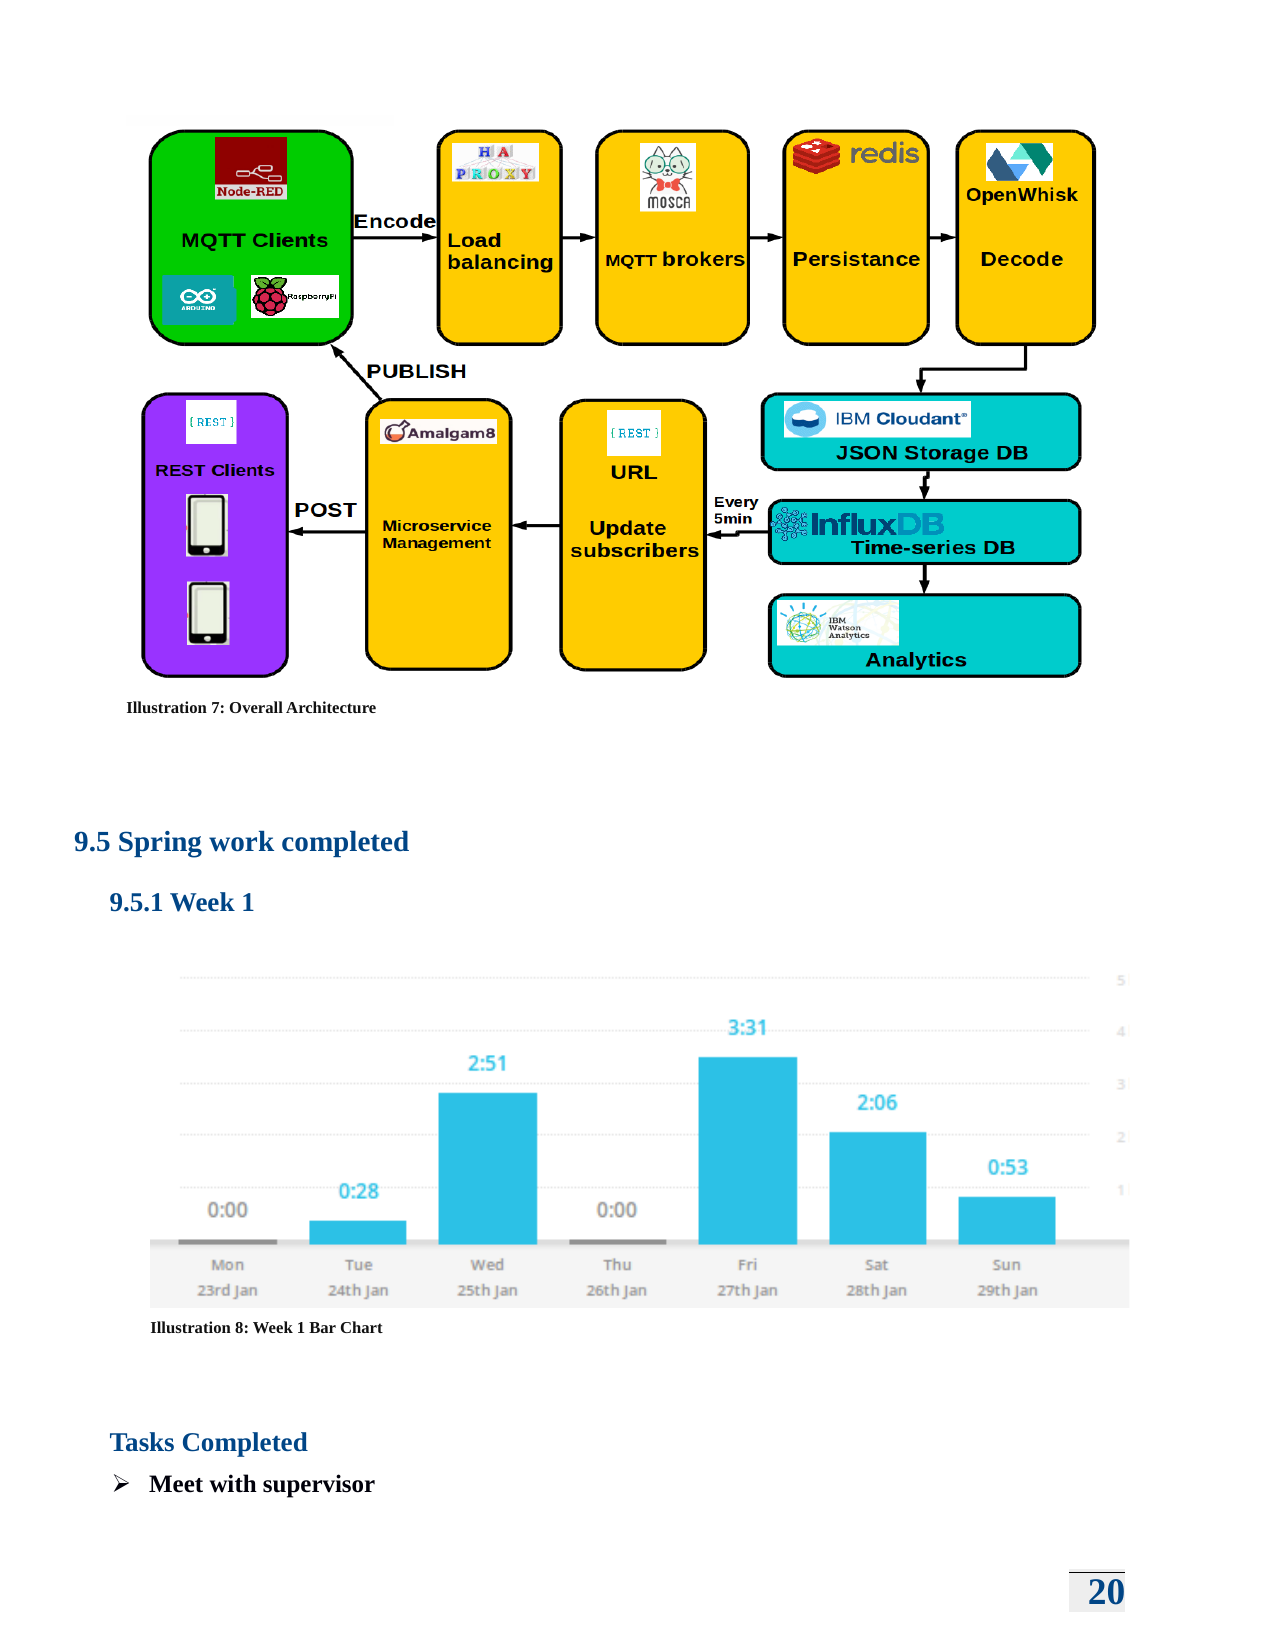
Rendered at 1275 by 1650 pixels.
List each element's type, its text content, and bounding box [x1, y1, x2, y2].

text Illustration 8: Week 1 Bar Chart [150, 1308, 1129, 1337]
subtitle 9.5 Spring work completed [74, 824, 1125, 858]
subtitle 9.5.1 Week 1 [109, 886, 1125, 918]
picture [126, 115, 1104, 688]
text Illustration 7: Overall Architecture [126, 115, 1156, 717]
picture [150, 963, 1130, 1308]
list Meet with supervisor [111, 1469, 1125, 1498]
subtitle Tasks Completed [109, 1427, 1125, 1458]
